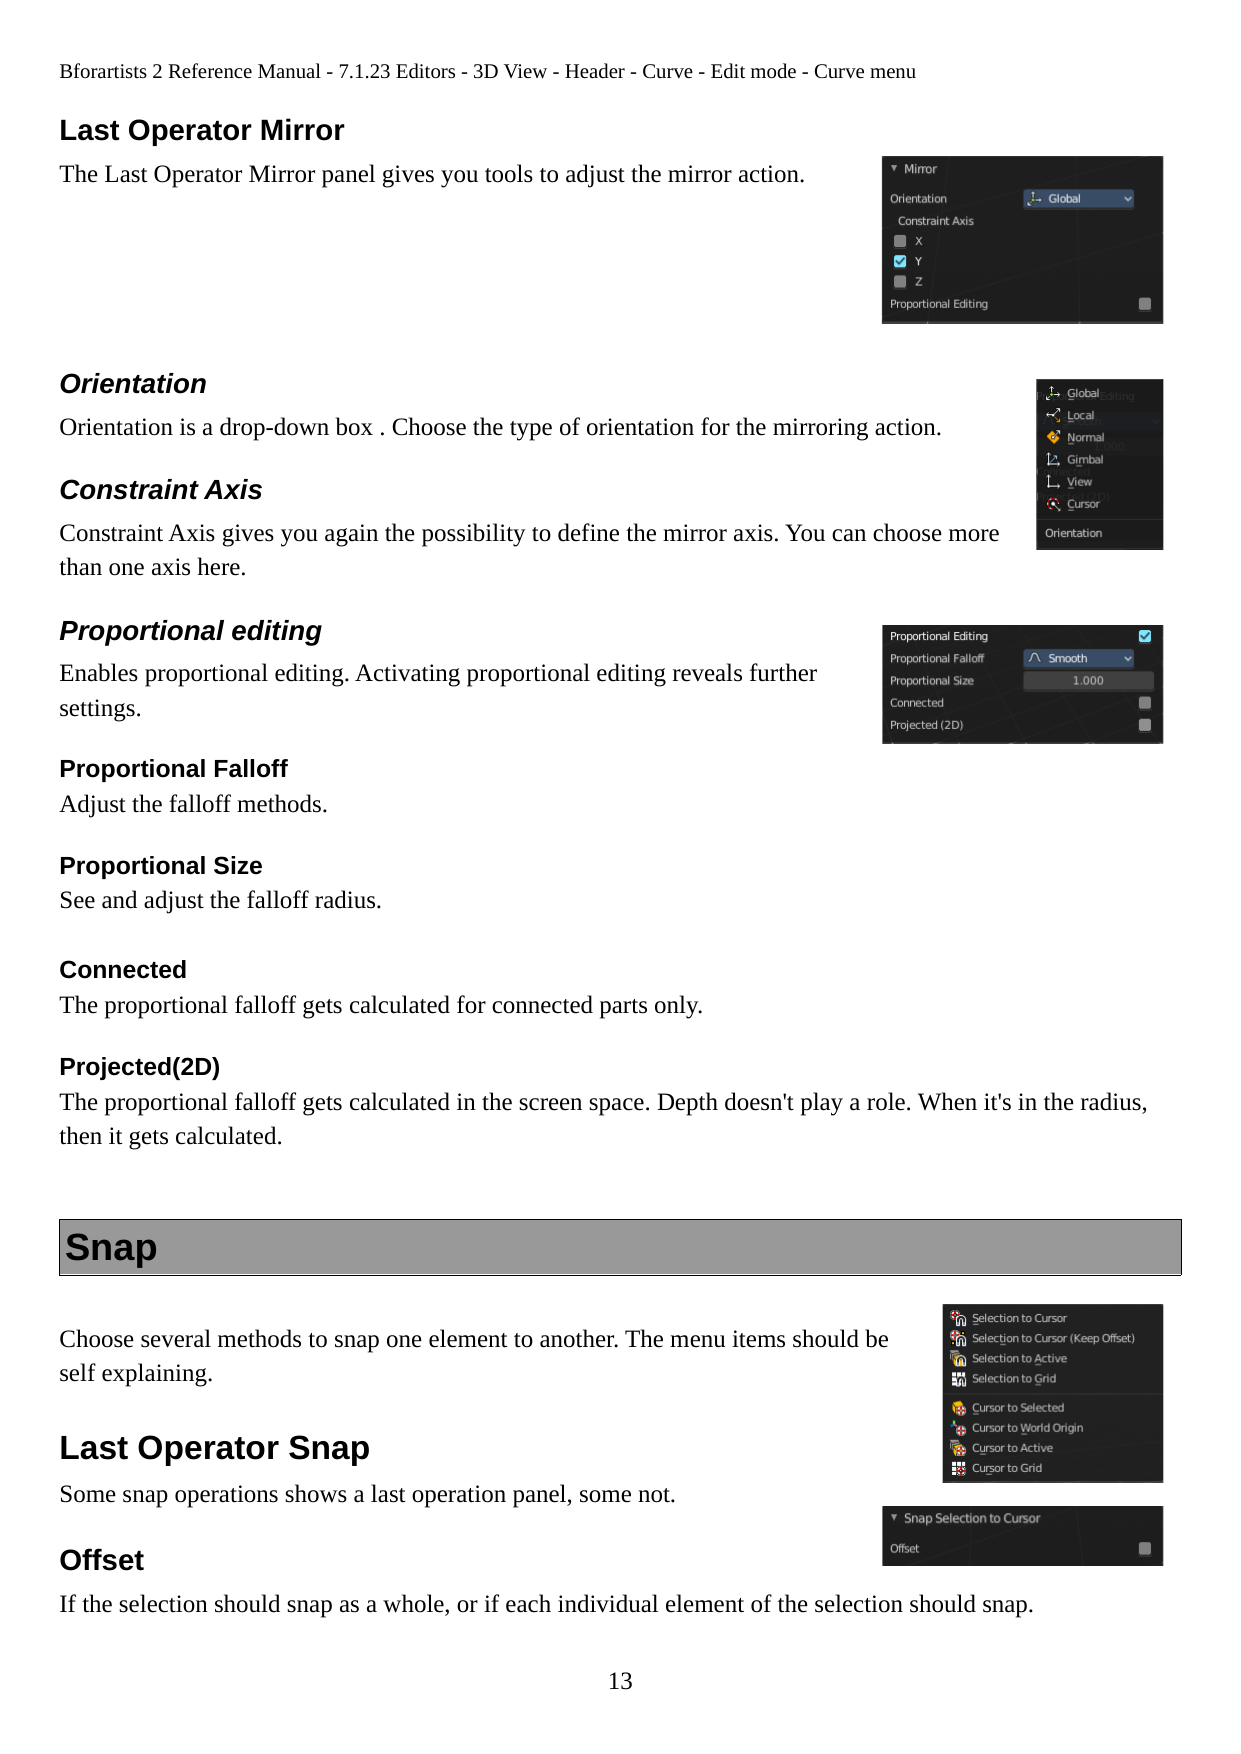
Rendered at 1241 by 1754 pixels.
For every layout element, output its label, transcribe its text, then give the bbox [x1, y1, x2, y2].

subtitle Last Operator Mirror [59, 113, 1181, 146]
text Choose several methods to snap one element to another. The menu items should be self explaining. [59, 1324, 942, 1387]
picture [1036, 379, 1164, 550]
text Constraint Axis gives you again the possibility to define the mirror axis. You can choose more than one axis here. [59, 518, 1181, 581]
table_header Snap [60, 1220, 1181, 1274]
subtitle [1164, 1428, 1181, 1467]
text The Last Operator Mirror panel gives you tools to adjust the mirror action. [59, 159, 881, 188]
subtitle Projected(2D) [59, 1052, 1181, 1080]
subtitle Proportional editing [59, 614, 1181, 646]
text Some snap operations shows a last operation panel, some not. [59, 1479, 1181, 1508]
text Orientation is a drop-down box . Choose the type of orientation for the mirroring action. [59, 412, 1036, 441]
picture [942, 1304, 1164, 1483]
text See and adjust the falloff radius. [59, 886, 1181, 914]
text The proportional falloff gets calculated for connected parts only. [59, 990, 1181, 1019]
subtitle Proportional Falloff [59, 754, 1181, 783]
text Adjust the falloff methods. [59, 789, 1181, 818]
subtitle Proportional Size [59, 851, 1181, 879]
subtitle Constraint Axis [59, 473, 1036, 505]
subtitle [1164, 473, 1181, 505]
text If the selection should snap as a whole, or if each individual element of the selection should snap. [59, 1589, 1181, 1618]
subtitle Last Operator Snap [59, 1428, 942, 1467]
text The proportional falloff gets calculated in the screen space. Depth doesn't play a role. When it's in the radius, then it gets calculated. [59, 1087, 1181, 1150]
subtitle Connected [59, 956, 1181, 984]
text Enables proportional editing. Activating proportional editing reveals further settings. [59, 658, 882, 722]
picture [882, 1506, 1164, 1566]
subtitle Offset [59, 1543, 1181, 1577]
picture [882, 625, 1164, 744]
subtitle Orientation [59, 368, 1181, 399]
picture [881, 156, 1164, 324]
